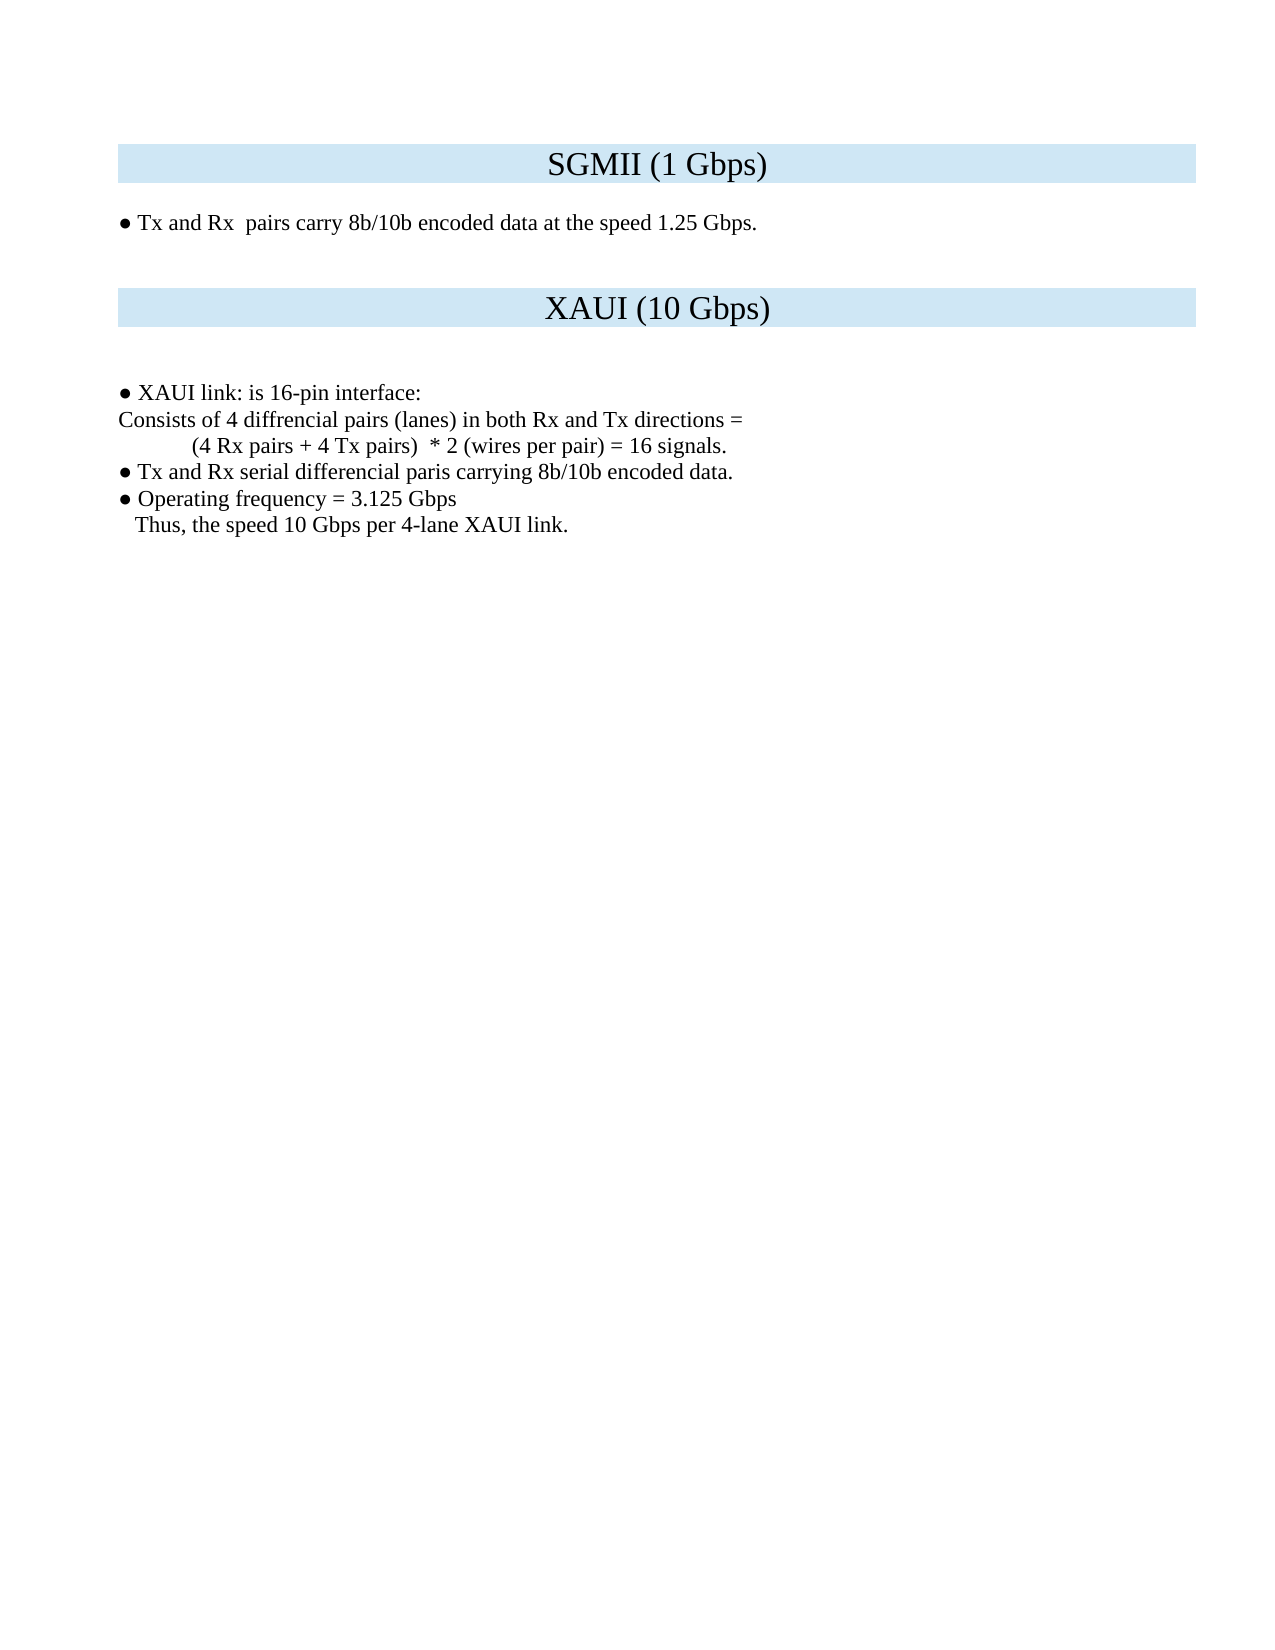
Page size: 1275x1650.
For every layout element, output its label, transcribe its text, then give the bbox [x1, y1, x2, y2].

text Consists of 4 diffrencial pairs (lanes) in both Rx and Tx directions = [118, 406, 1196, 432]
text XAUI (10 Gbps) [118, 288, 1196, 327]
text ● Operating frequency = 3.125 Gbps [118, 485, 1196, 511]
text ● XAUI link: is 16-pin interface: [118, 379, 1196, 406]
text (4 Rx pairs + 4 Tx pairs) * 2 (wires per pair) = 16 signals. [118, 432, 1196, 458]
text ● Tx and Rx serial differencial paris carrying 8b/10b encoded data. [118, 458, 1196, 485]
text Thus, the speed 10 Gbps per 4-lane XAUI link. [118, 511, 1196, 537]
text ● Tx and Rx pairs carry 8b/10b encoded data at the speed 1.25 Gbps. [118, 209, 1196, 236]
text SGMII (1 Gbps) [118, 144, 1196, 183]
